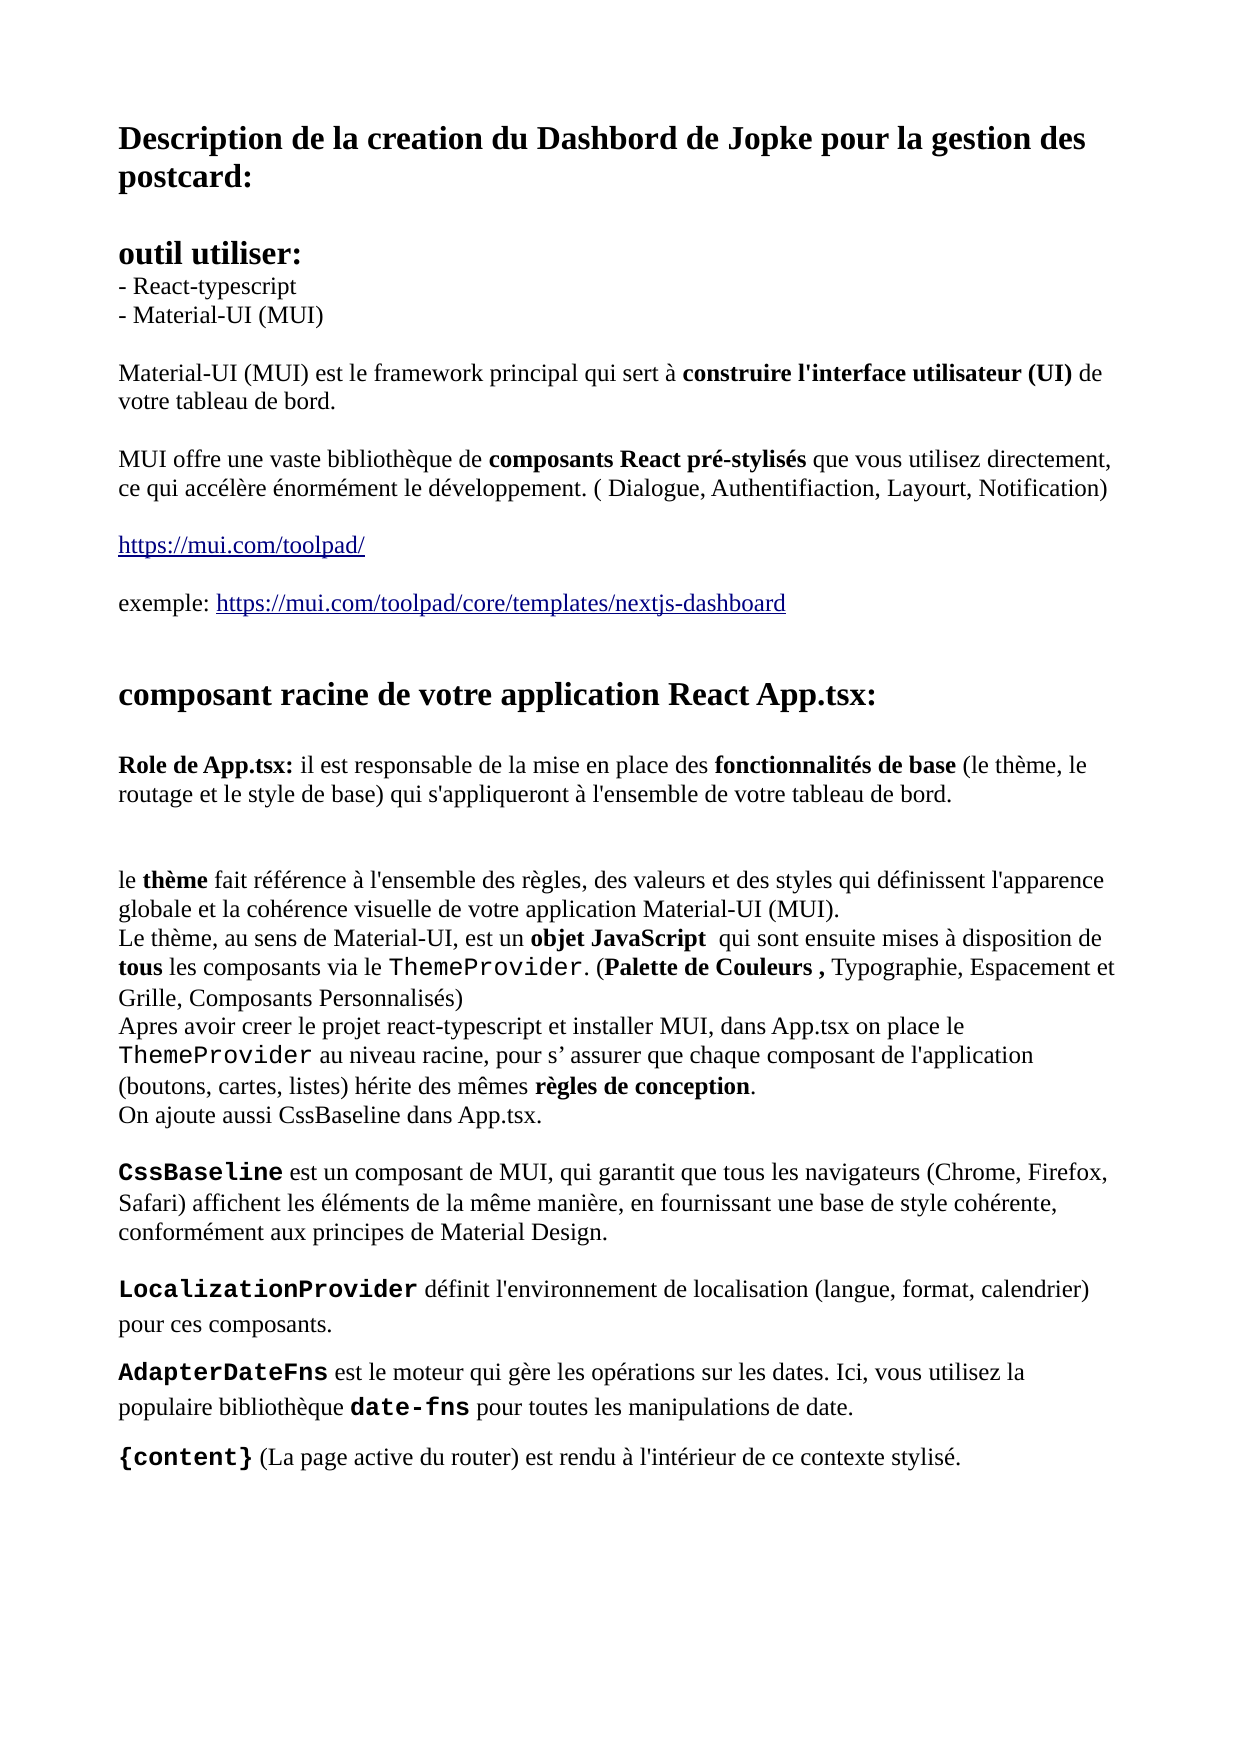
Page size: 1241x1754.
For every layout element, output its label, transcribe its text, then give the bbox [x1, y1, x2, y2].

text On ajoute aussi CssBaseline dans App.tsx. [118, 1100, 1122, 1128]
text Description de la creation du Dashbord de Jopke pour la gestion des postcard: [118, 118, 1122, 195]
text {content} (La page active du router) est rendu à l'intérieur de ce contexte stylisé. [118, 1442, 1122, 1473]
text MUI offre une vaste bibliothèque de composants React pré-stylisés que vous utilisez directement, ce qui accélère énormément le développement. ( Dialogue, Authentifiaction, Layourt, Notification) [118, 444, 1122, 501]
text CssBaseline est un composant de MUI, qui garantit que tous les navigateurs (Chrome, Firefox, Safari) affichent les éléments de la même manière, en fournissant une base de style cohérente, conformément aux principes de Material Design. [118, 1157, 1122, 1246]
text LocalizationProvider définit l'environnement de localisation (langue, format, calendrier) pour ces composants. [118, 1274, 1122, 1338]
text - Material-UI (MUI) [118, 300, 1122, 329]
text https://mui.com/toolpad/ [118, 530, 1122, 559]
text Role de App.tsx: il est responsable de la mise en place des fonctionnalités de base (le thème, le routage et le style de base) qui s'appliqueront à l'ensemble de votre tableau de bord. [118, 751, 1122, 808]
text outil utiliser: [118, 233, 1122, 271]
text Le thème, au sens de Material-UI, est un objet JavaScript qui sont ensuite mises à disposition de tous les composants via le ThemeProvider. (Palette de Couleurs , Typographie, Espacement et Grille, Composants Personnalisés) [118, 923, 1122, 1011]
text composant racine de votre application React App.tsx: [118, 674, 1122, 712]
text le thème fait référence à l'ensemble des règles, des valeurs et des styles qui définissent l'apparence globale et la cohérence visuelle de votre application Material-UI (MUI). [118, 866, 1122, 923]
text - React-typescript [118, 271, 1122, 300]
text AdapterDateFns est le moteur qui gère les opérations sur les dates. Ici, vous utilisez la populaire bibliothèque date-fns pour toutes les manipulations de date. [118, 1357, 1122, 1423]
text Apres avoir creer le projet react-typescript et installer MUI, dans App.tsx on place le ThemeProvider au niveau racine, pour s’ assurer que chaque composant de l'application (boutons, cartes, listes) hérite des mêmes règles de conception. [118, 1011, 1122, 1100]
text exemple: https://mui.com/toolpad/core/templates/nextjs-dashboard [118, 588, 1122, 616]
text Material-UI (MUI) est le framework principal qui sert à construire l'interface utilisateur (UI) de votre tableau de bord. [118, 358, 1122, 415]
